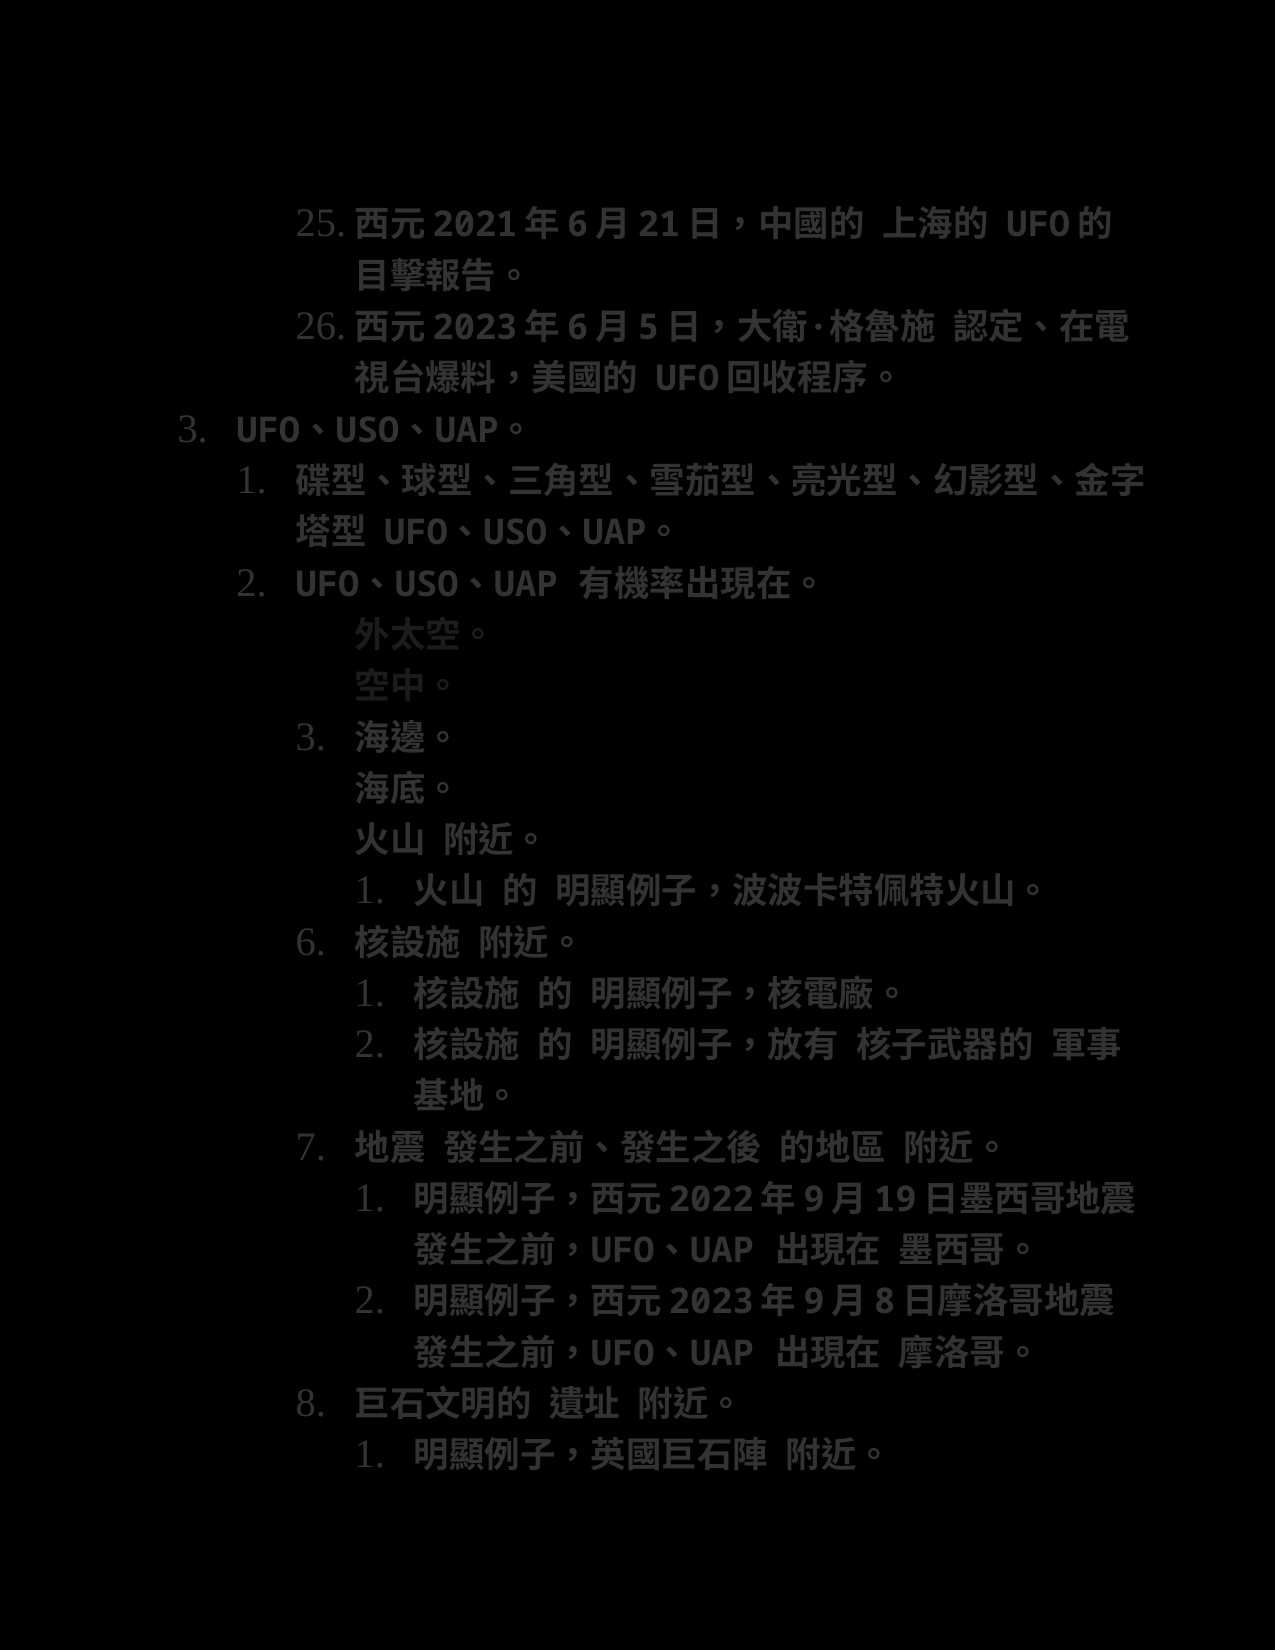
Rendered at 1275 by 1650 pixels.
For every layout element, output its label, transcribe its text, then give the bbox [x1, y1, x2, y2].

list 西元2023年6月5日，大衛·格魯施 認定、在電視台爆料，美國的 UFO回收程序。 [295, 298, 1157, 401]
list 火山 的 明顯例子，波波卡特佩特火山。 [354, 863, 1157, 914]
list 核設施 的 明顯例子，核電廠。 [354, 965, 1157, 1016]
list 明顯例子，西元2023年9月8日摩洛哥地震 發生之前，UFO、UAP 出現在 摩洛哥。 [354, 1273, 1157, 1376]
list 碟型、球型、三角型、雪茄型、亮光型、幻影型、金字塔型 UFO、USO、UAP。 [236, 452, 1157, 555]
list 西元2021年6月21日，中國的 上海的 UFO的 目擊報告。 [295, 196, 1157, 298]
list 海底。、液體中 [295, 760, 1157, 811]
list 空中。、大氣中、氣體中 [295, 658, 1157, 709]
list 明顯例子，英國巨石陣 附近。 [354, 1427, 1157, 1478]
list 巨石文明的 遺址 附近。 [295, 1376, 1157, 1427]
list UFO、USO、UAP 有機率出現在。 [236, 555, 1157, 606]
list 海邊。 [295, 709, 1157, 760]
list 明顯例子，西元2022年9月19日墨西哥地震 發生之前，UFO、UAP 出現在 墨西哥。 [354, 1170, 1157, 1273]
list 外太空。、真空中 [295, 606, 1157, 658]
list UFO、USO、UAP。 [177, 401, 1157, 452]
list 地震 發生之前、發生之後 的地區 附近。 [295, 1119, 1157, 1170]
list 火山 附近。、陸地中、土壤中、石頭中、固體中 [295, 811, 1157, 863]
list 核設施 附近。 [295, 914, 1157, 965]
list 核設施 的 明顯例子，放有 核子武器的 軍事基地。 [354, 1016, 1157, 1119]
